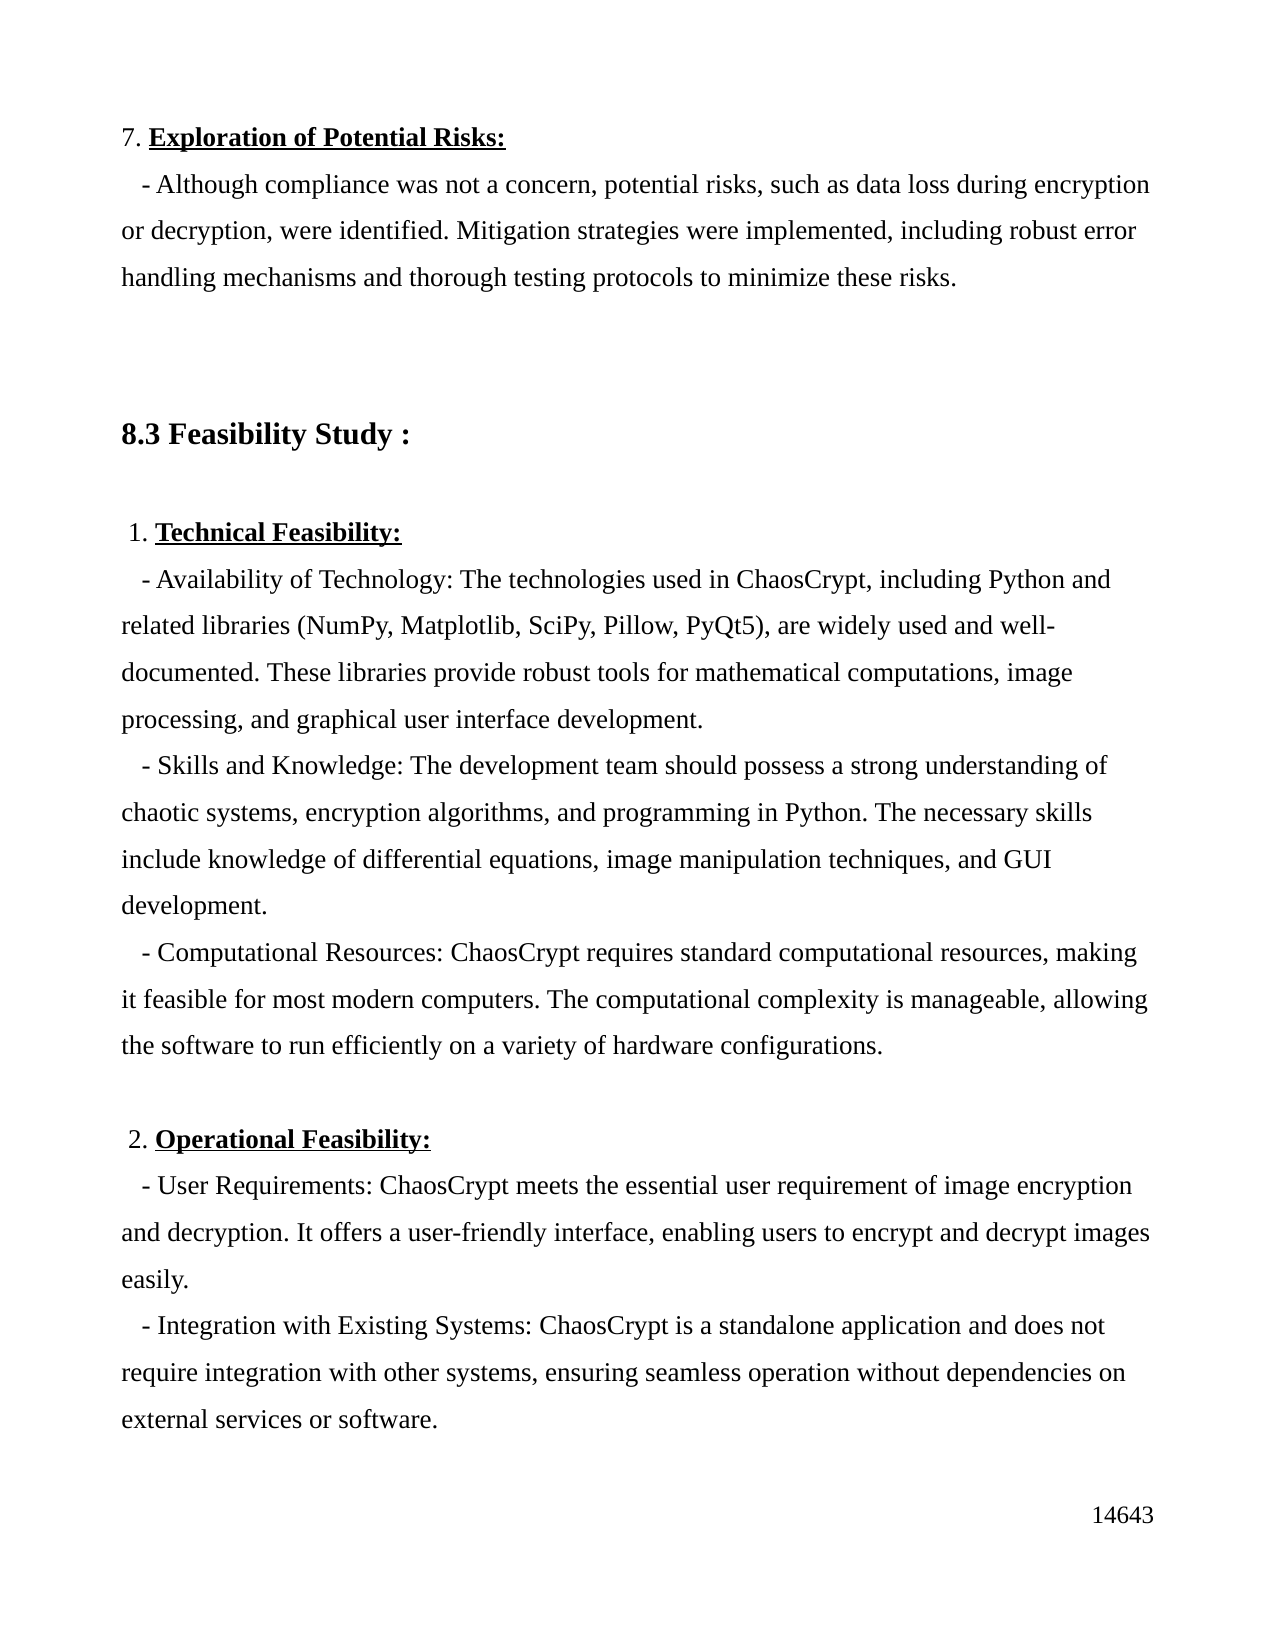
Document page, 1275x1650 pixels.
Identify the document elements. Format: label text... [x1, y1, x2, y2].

text 1. Technical Feasibility: [121, 516, 1154, 547]
text - User Requirements: ChaosCrypt meets the essential user requirement of image encryption and decryption. It offers a user-friendly interface, enabling users to encrypt and decrypt images easily. [121, 1169, 1154, 1294]
text - Skills and Knowledge: The development team should possess a strong understanding of chaotic systems, encryption algorithms, and programming in Python. The necessary skills include knowledge of differential equations, image manipulation techniques, and GUI development. [121, 749, 1154, 921]
text - Although compliance was not a concern, potential risks, such as data loss during encryption or decryption, were identified. Mitigation strategies were implemented, including robust error handling mechanisms and thorough testing protocols to minimize these risks. [121, 168, 1154, 292]
text 2. Operational Feasibility: [121, 1123, 1154, 1154]
text 8.3 Feasibility Study : [121, 416, 1154, 451]
text - Availability of Technology: The technologies used in ChaosCrypt, including Python and related libraries (NumPy, Matplotlib, SciPy, Pillow, PyQt5), are widely used and well-documented. These libraries provide robust tools for mathematical computations, image processing, and graphical user interface development. [121, 563, 1154, 734]
text - Computational Resources: ChaosCrypt requires standard computational resources, making it feasible for most modern computers. The computational complexity is manageable, allowing the software to run efficiently on a variety of hardware configurations. [121, 936, 1154, 1061]
text - Integration with Existing Systems: ChaosCrypt is a standalone application and does not require integration with other systems, ensuring seamless operation without dependencies on external services or software. [121, 1309, 1154, 1434]
text 7. Exploration of Potential Risks: [121, 121, 1154, 152]
